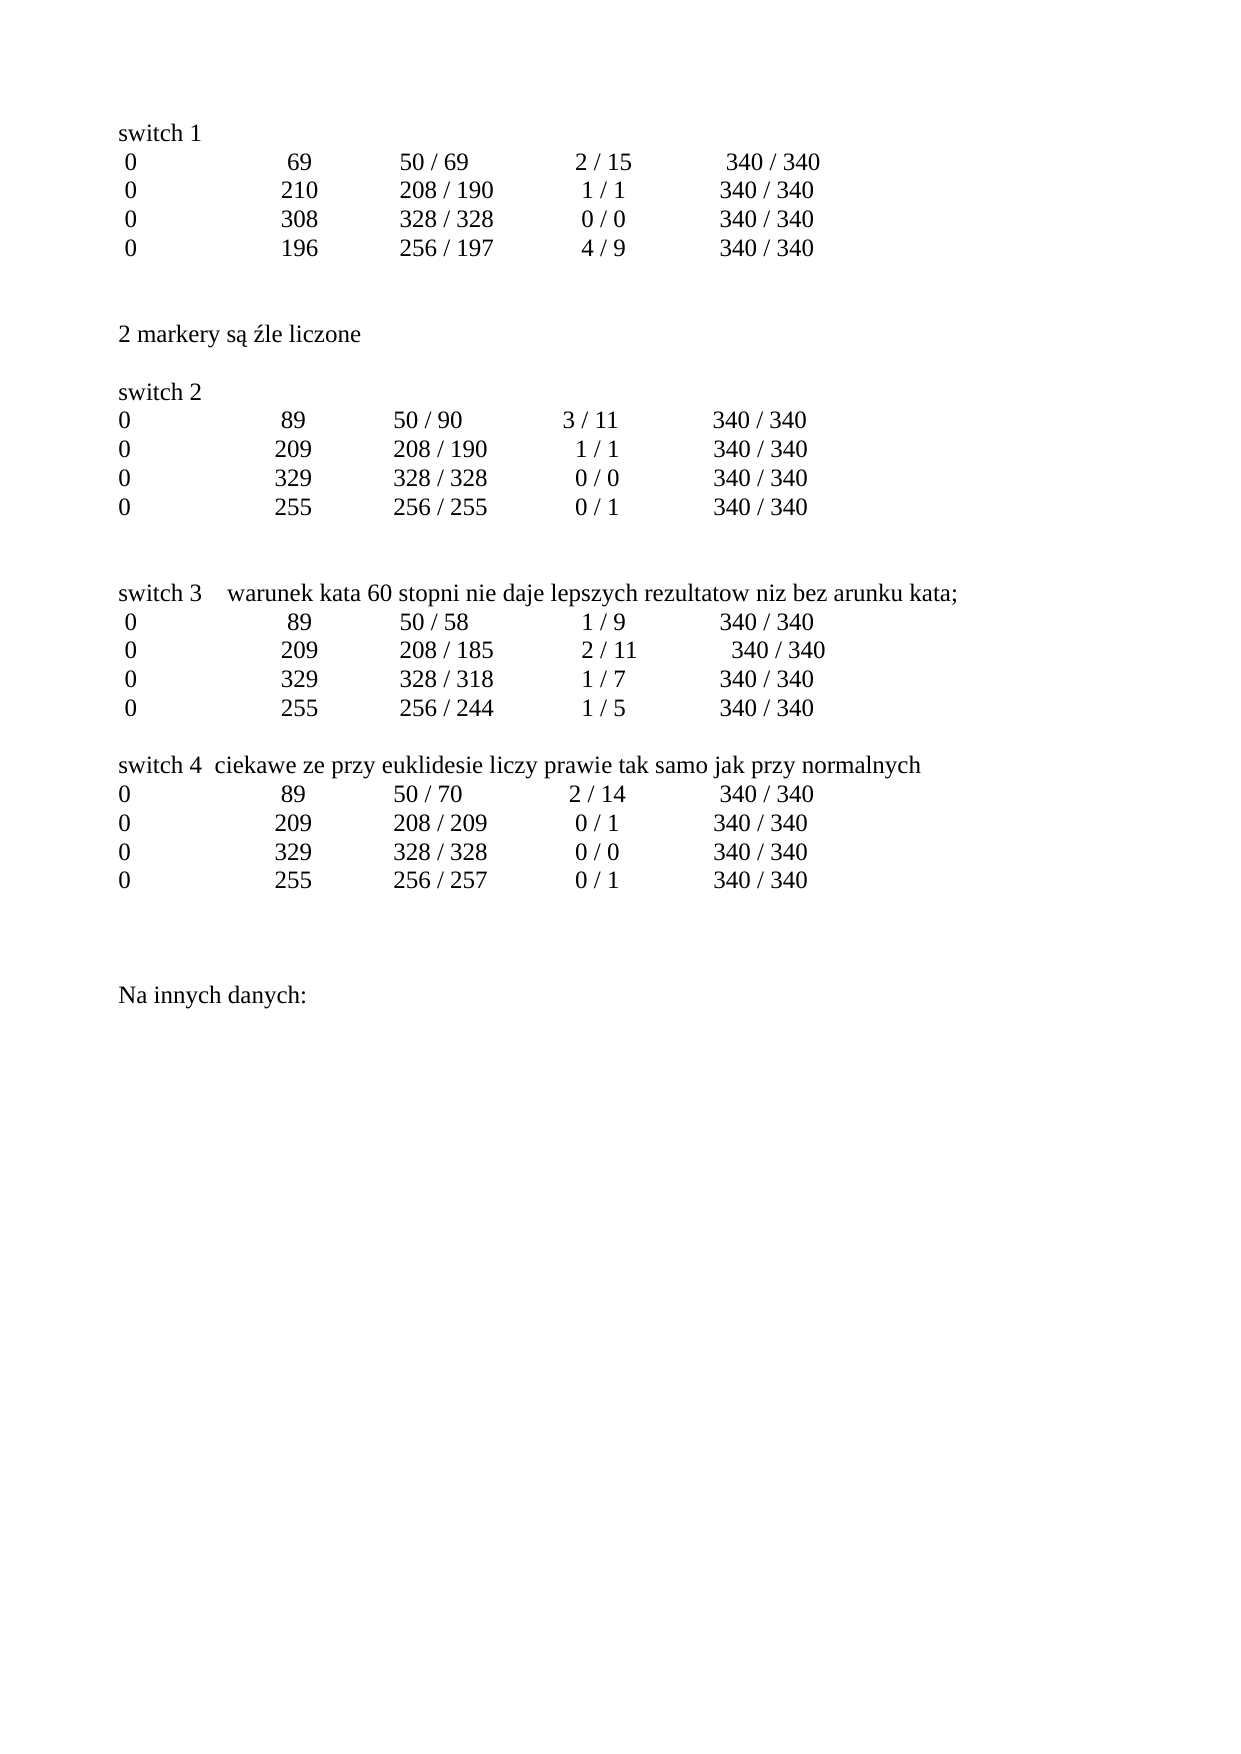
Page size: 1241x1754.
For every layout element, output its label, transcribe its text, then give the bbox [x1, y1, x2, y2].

text 0 89 50 / 70 2 / 14 340 / 340 [118, 779, 1122, 808]
text 0 210 208 / 190 1 / 1 340 / 340 [118, 176, 1122, 204]
text 0 209 208 / 185 2 / 11 340 / 340 [118, 636, 1122, 664]
text 0 209 208 / 190 1 / 1 340 / 340 [118, 434, 1122, 463]
text 0 209 208 / 209 0 / 1 340 / 340 [118, 808, 1122, 837]
text 0 255 256 / 244 1 / 5 340 / 340 [118, 693, 1122, 722]
text switch 4 ciekawe ze przy euklidesie liczy prawie tak samo jak przy normalnych [118, 751, 1122, 779]
text switch 2 0 89 50 / 90 3 / 11 340 / 340 [118, 377, 1122, 434]
text 0 308 328 / 328 0 / 0 340 / 340 [118, 204, 1122, 233]
text 0 196 256 / 197 4 / 9 340 / 340 2 markery są źle liczone [118, 233, 1122, 348]
text 0 255 256 / 255 0 / 1 340 / 340 switch 3 warunek kata 60 stopni nie daje lepszych rezultatow niz bez arunku kata; 0 89 50 / 58 1 / 9 340 / 340 [118, 492, 1122, 636]
text 0 329 328 / 328 0 / 0 340 / 340 [118, 837, 1122, 866]
text 0 329 328 / 328 0 / 0 340 / 340 [118, 463, 1122, 492]
text switch 1 0 69 50 / 69 2 / 15 340 / 340 [118, 118, 1122, 176]
text 0 329 328 / 318 1 / 7 340 / 340 [118, 664, 1122, 693]
text 0 255 256 / 257 0 / 1 340 / 340 Na innych danych: [118, 866, 1122, 1009]
